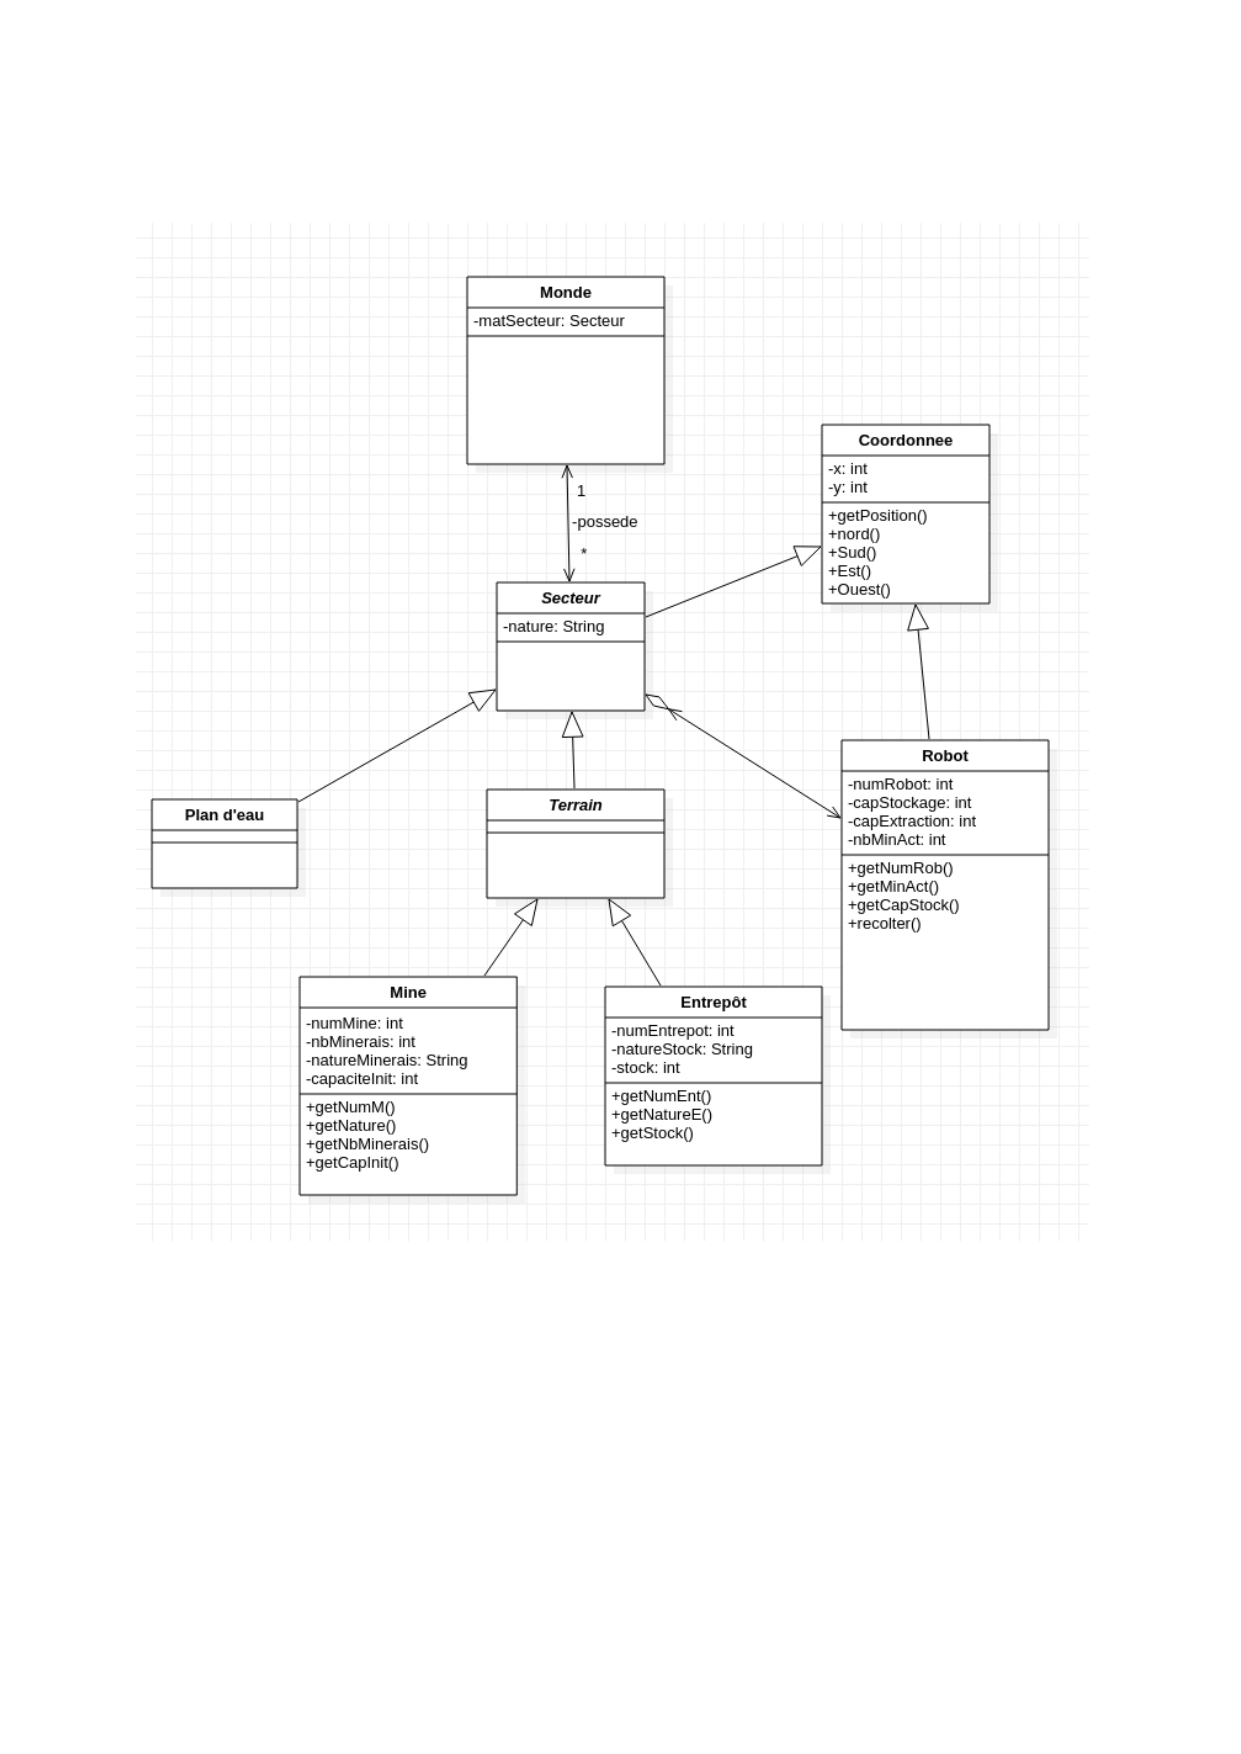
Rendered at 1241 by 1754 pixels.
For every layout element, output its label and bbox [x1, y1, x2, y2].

picture [135, 223, 694, 1241]
